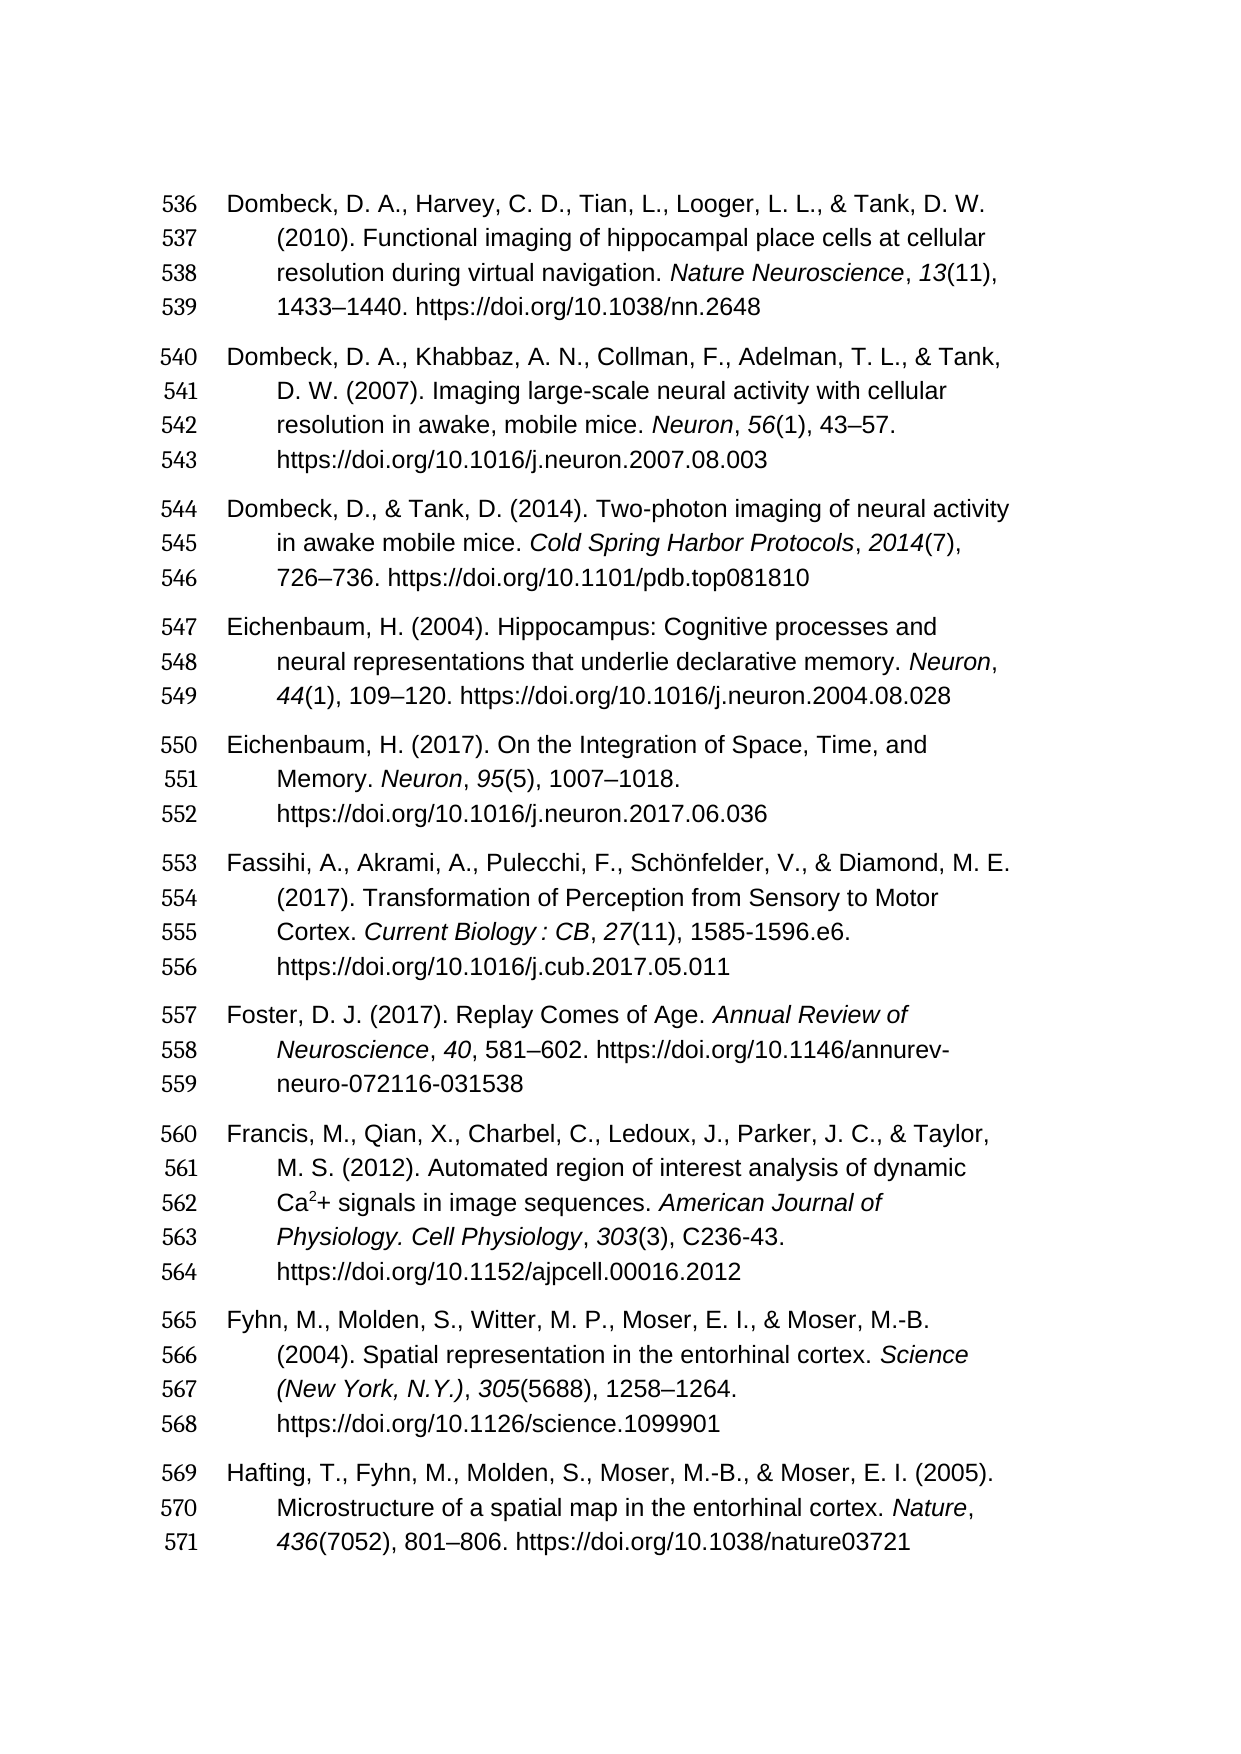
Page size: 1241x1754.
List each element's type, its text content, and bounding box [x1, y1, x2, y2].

text Dombeck, D., & Tank, D. (2014). Two-photon imaging of neural activity in awake mobile mice. Cold Spring Harbor Protocols, 2014(7), 726–736. https://doi.org/10.1101/pdb.top081810 [226, 494, 1014, 592]
text Fyhn, M., Molden, S., Witter, M. P., Moser, E. I., & Moser, M.-B. (2004). Spatial representation in the entorhinal cortex. Science (New York, N.Y.), 305(5688), 1258–1264. https://doi.org/10.1126/science.1099901 [226, 1306, 1014, 1438]
text Foster, D. J. (2017). Replay Comes of Age. Annual Review of Neuroscience, 40, 581–602. https://doi.org/10.1146/annurev-neuro-072116-031538 [226, 1001, 1014, 1098]
text Eichenbaum, H. (2004). Hippocampus: Cognitive processes and neural representations that underlie declarative memory. Neuron, 44(1), 109–120. https://doi.org/10.1016/j.neuron.2004.08.028 [226, 612, 1014, 710]
text Dombeck, D. A., Khabbaz, A. N., Collman, F., Adelman, T. L., & Tank, D. W. (2007). Imaging large-scale neural activity with cellular resolution in awake, mobile mice. Neuron, 56(1), 43–57. https://doi.org/10.1016/j.neuron.2007.08.003 [226, 341, 1014, 474]
text Dombeck, D. A., Harvey, C. D., Tian, L., Looger, L. L., & Tank, D. W. (2010). Functional imaging of hippocampal place cells at cellular resolution during virtual navigation. Nature Neuroscience, 13(11), 1433–1440. https://doi.org/10.1038/nn.2648 [226, 189, 1014, 321]
text Hafting, T., Fyhn, M., Molden, S., Moser, M.-B., & Moser, E. I. (2005). Microstructure of a spatial map in the entorhinal cortex. Nature, 436(7052), 801–806. https://doi.org/10.1038/nature03721 [226, 1458, 1014, 1556]
text Eichenbaum, H. (2017). On the Integration of Space, Time, and Memory. Neuron, 95(5), 1007–1018. https://doi.org/10.1016/j.neuron.2017.06.036 [226, 730, 1014, 828]
text Francis, M., Qian, X., Charbel, C., Ledoux, J., Parker, J. C., & Taylor, M. S. (2012). Automated region of interest analysis of dynamic Ca2+ signals in image sequences. American Journal of Physiology. Cell Physiology, 303(3), C236-43. https://doi.org/10.1152/ajpcell.00016.2012 [226, 1118, 1014, 1285]
text Fassihi, A., Akrami, A., Pulecchi, F., Schönfelder, V., & Diamond, M. E. (2017). Transformation of Perception from Sensory to Motor Cortex. Current Biology : CB, 27(11), 1585-1596.e6. https://doi.org/10.1016/j.cub.2017.05.011 [226, 848, 1014, 980]
